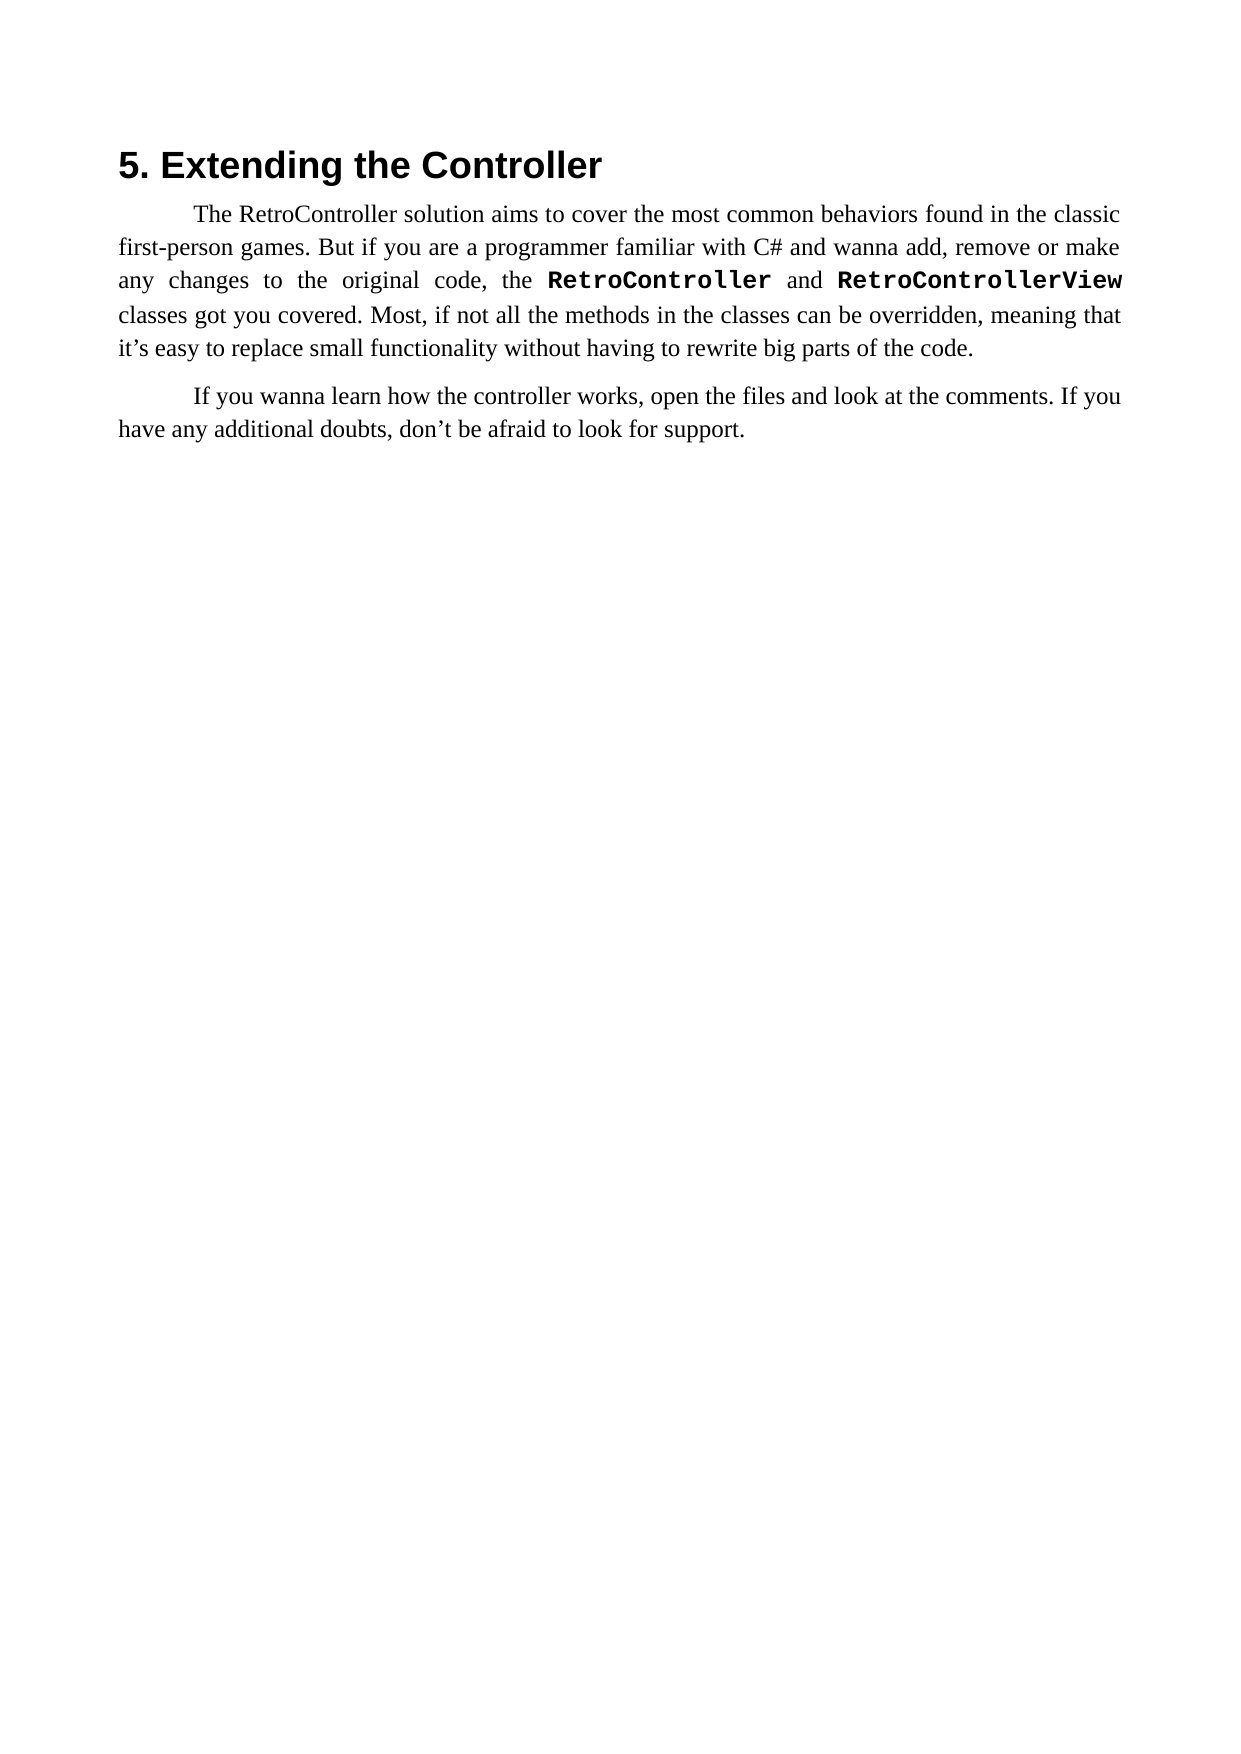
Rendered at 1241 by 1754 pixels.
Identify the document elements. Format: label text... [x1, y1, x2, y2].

text The RetroController solution aims to cover the most common behaviors found in the classic first-person games. But if you are a programmer familiar with C# and wanna add, remove or make any changes to the original code, the RetroController and RetroControllerView classes got you covered. Most, if not all the methods in the classes can be overridden, meaning that it’s easy to replace small functionality without having to rewrite big parts of the code. [118, 199, 1122, 362]
text If you wanna learn how the controller works, open the files and look at the comments. If you have any additional doubts, don’t be afraid to look for support. [118, 381, 1122, 443]
subtitle 5. Extending the Controller [118, 143, 1122, 187]
